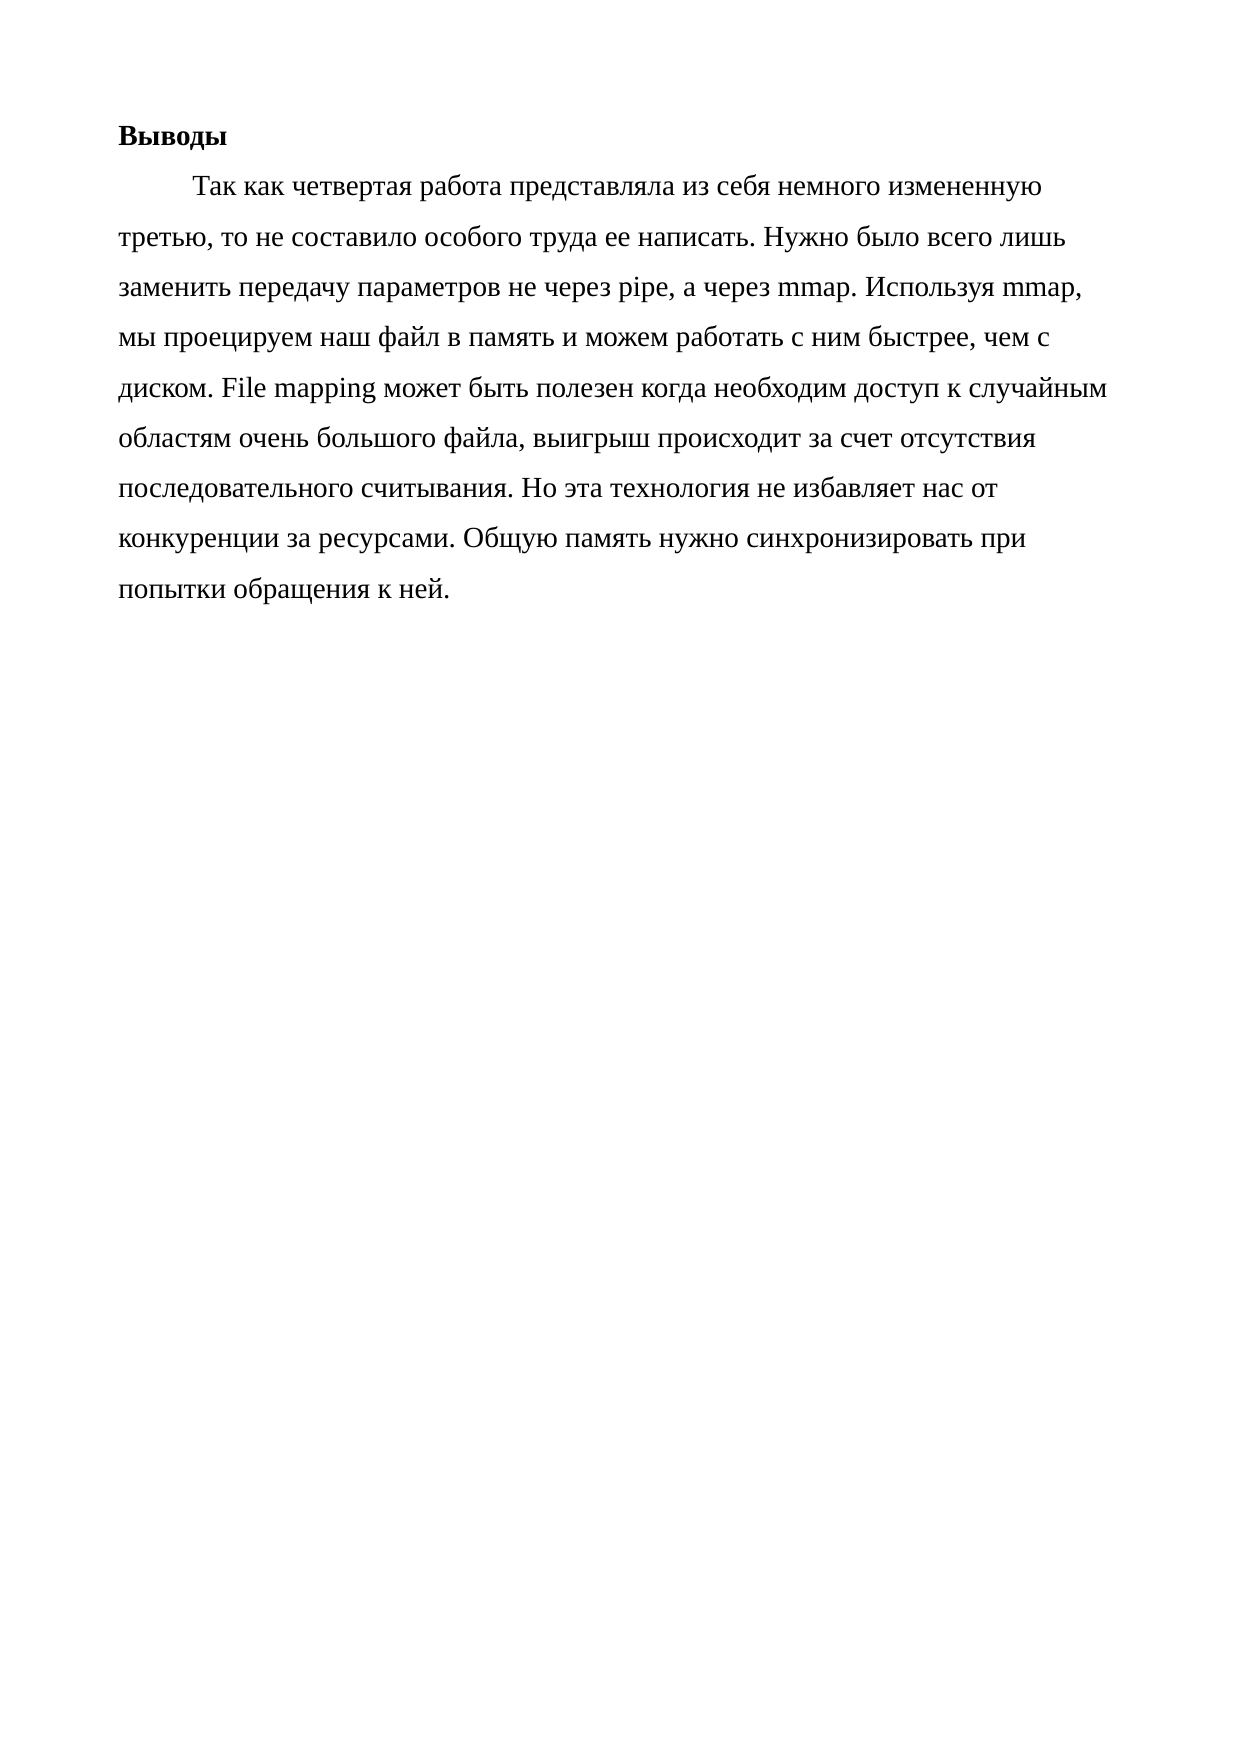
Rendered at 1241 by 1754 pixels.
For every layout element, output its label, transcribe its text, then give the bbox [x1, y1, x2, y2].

text Выводы [118, 118, 1122, 152]
text Так как четвертая работа представляла из себя немного измененную третью, то не составило особого труда ее написать. Нужно было всего лишь заменить передачу параметров не через pipe, а через mmap. Используя mmap, мы проецируем наш файл в память и можем работать с ним быстрее, чем с диском. File mapping может быть полезен когда необходим доступ к случайным областям очень большого файла, выигрыш происходит за счет отсутствия последовательного считывания. Но эта технология не избавляет нас от конкуренции за ресурсами. Общую память нужно синхронизировать при попытки обращения к ней. [118, 168, 1122, 604]
